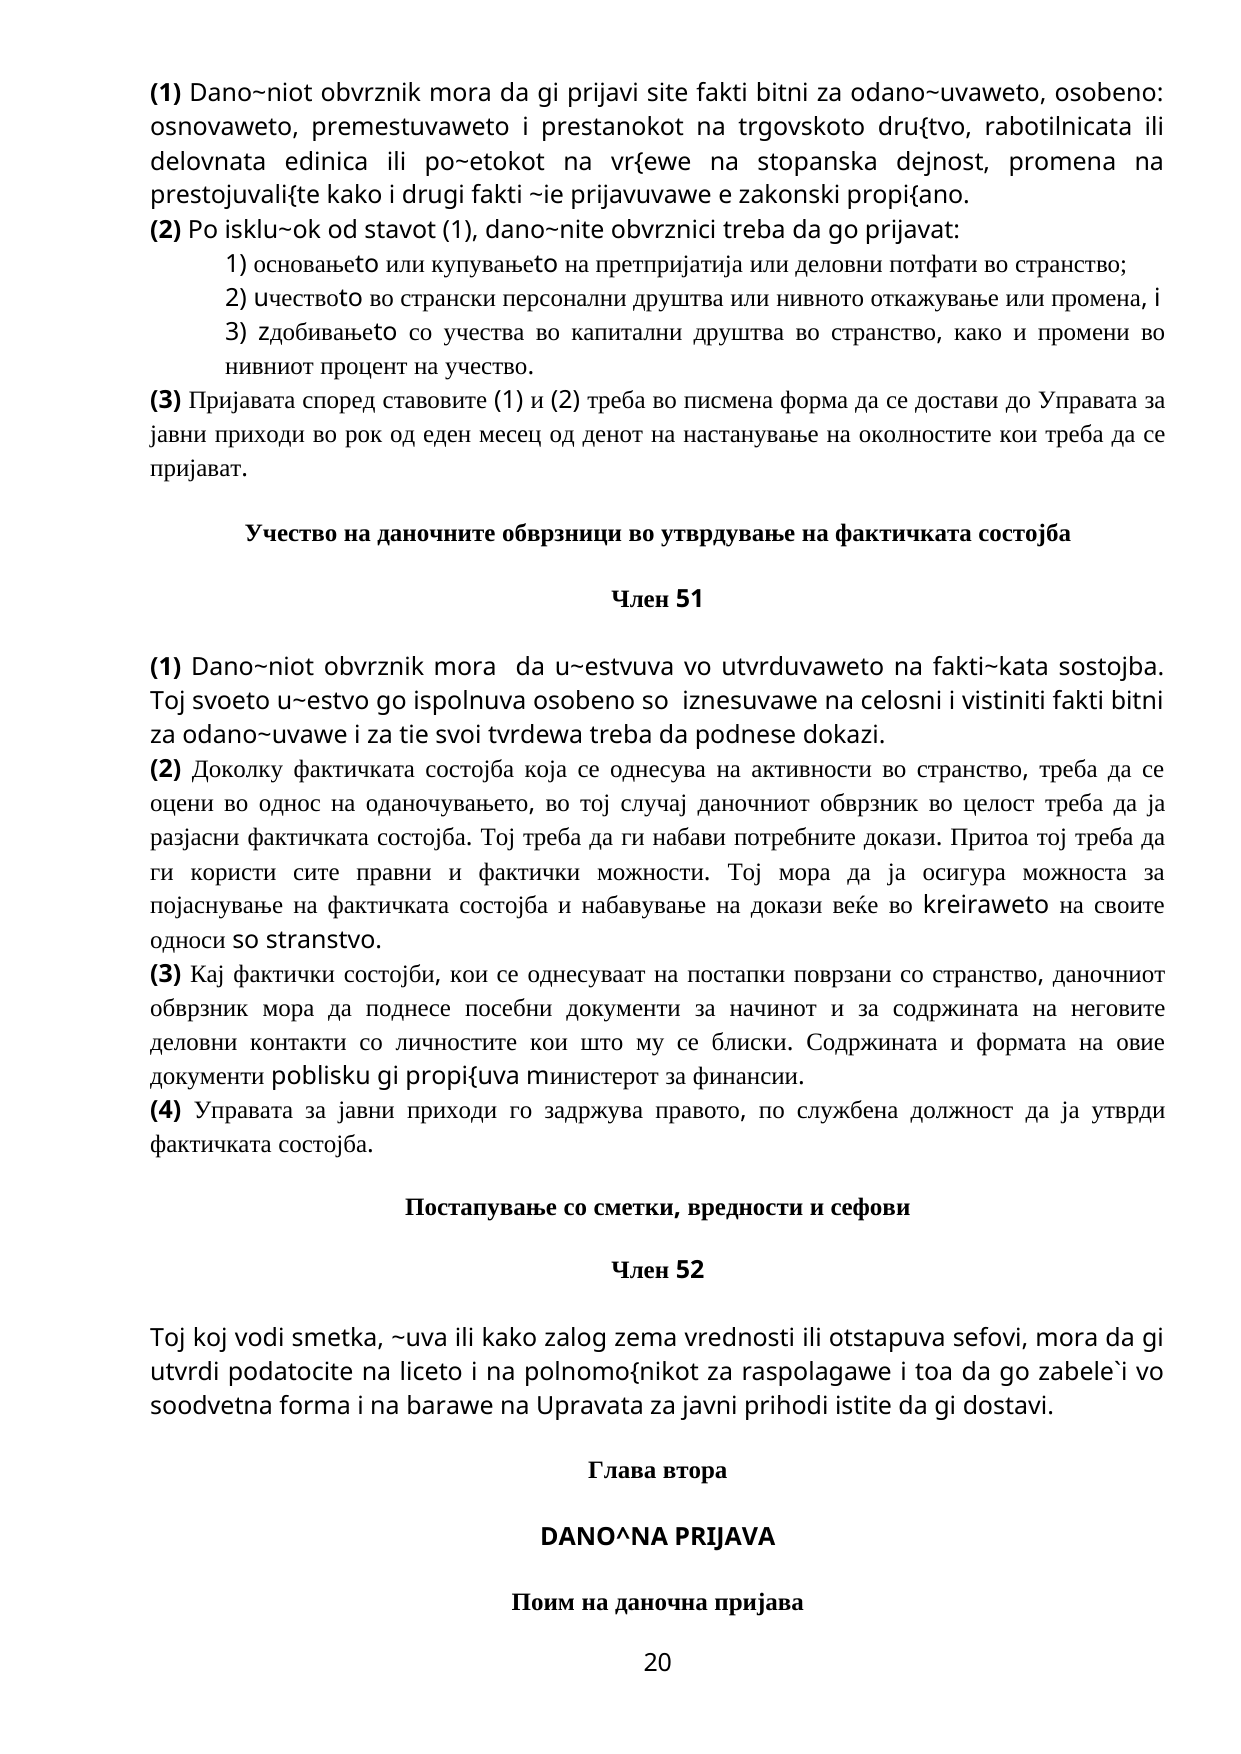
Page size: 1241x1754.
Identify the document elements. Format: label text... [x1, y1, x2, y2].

text (2) Доколку фактичката состојба која се однесува на активности во странство, треба да се оцени во однос на оданочувањето, во тој случај даночниот обврзник во целост треба да ја разјасни фактичката состојба. Тој треба да ги набави потребните докази. Притоа тој треба да ги користи сите правни и фактички можности. Тој мора да ја осигура можноста за појаснување на фактичката состојба и набавување на докази веќе во kreiraweto на своите односи so stranstvo. [150, 751, 1165, 955]
text Постапување со сметки, вредности и сефови [150, 1188, 1165, 1222]
text Глава втора [150, 1456, 1165, 1484]
text 3) zдобивањеto со учества во капитални друштва во странство, како и промени во нивниот процент на учество. [225, 313, 1165, 382]
text (4) Управата за јавни приходи го задржува правото, по службена должност да ја утврди фактичката состојба. [150, 1092, 1165, 1160]
text Toj koj vodi smetka, ~uva ili kako zalog zema vrednosti ili otstapuva sefovi, mora da gi utvrdi podatocite na liceto i na polnomo{nikot za raspolagawe i toa da go zabele`i vo soodvetna forma i na barawe na Upravata za javni prihodi istite da gi dostavi. [150, 1319, 1165, 1422]
text 1) основањеto или купувањеto на претпријатија или деловни потфати во странство; [225, 245, 1165, 279]
text Член 51 [150, 581, 1165, 615]
text (3) Пријавата според ставовите (1) и (2) треба во писмена форма да се достави до Управата за јавни приходи во рок од еден месец од денот на настанување на околностите кои треба да се пријават. [150, 382, 1165, 484]
text (3) Кај фактички состојби, кои се однесуваат на постапки поврзани со странство, даночниот обврзник мора да поднесе посебни документи за начинот и за содржината на неговите деловни контакти со личностите кои што му се блиски. Содржината и формата на овие документи poblisku gi propi{uva mинистерот за финансии. [150, 955, 1165, 1092]
text Поим на даночна пријава [150, 1587, 1165, 1615]
text 2) uчествоto во странски персонални друштва или нивното откажување или промена, i [225, 279, 1165, 313]
text (2) Po isklu~ok od stavot (1), dano~nite obvrznici treba da go prijavat: [150, 211, 1165, 245]
text (1) Dano~niot obvrznik mora da u~estvuva vo utvrduvaweto na fakti~kata sostojba. Toj svoeto u~estvo go ispolnuva osobeno so iznesuvawe na celosni i vistiniti fakti bitni za odano~uvawe i za tie svoi tvrdewa treba da podnese dokazi. [150, 649, 1165, 751]
text DANO^NA PRIJAVA [150, 1518, 1165, 1552]
text Член 52 [150, 1251, 1165, 1285]
text Учество на даночните обврзници во утврдување на фактичката состојба [150, 518, 1165, 547]
text (1) Dano~niot obvrznik mora da gi prijavi site fakti bitni za odano~uvaweto, osobeno: osnovaweto, premestuvaweto i prestanokot na trgovskoto dru{tvo, rabotilnicata ili delovnata edinica ili po~etokot na vr{ewe na stopanska dejnost, promena na prestojuvali{te kako i drugi fakti ~ie prijavuvawe e zakonski propi{ano. [150, 75, 1165, 211]
